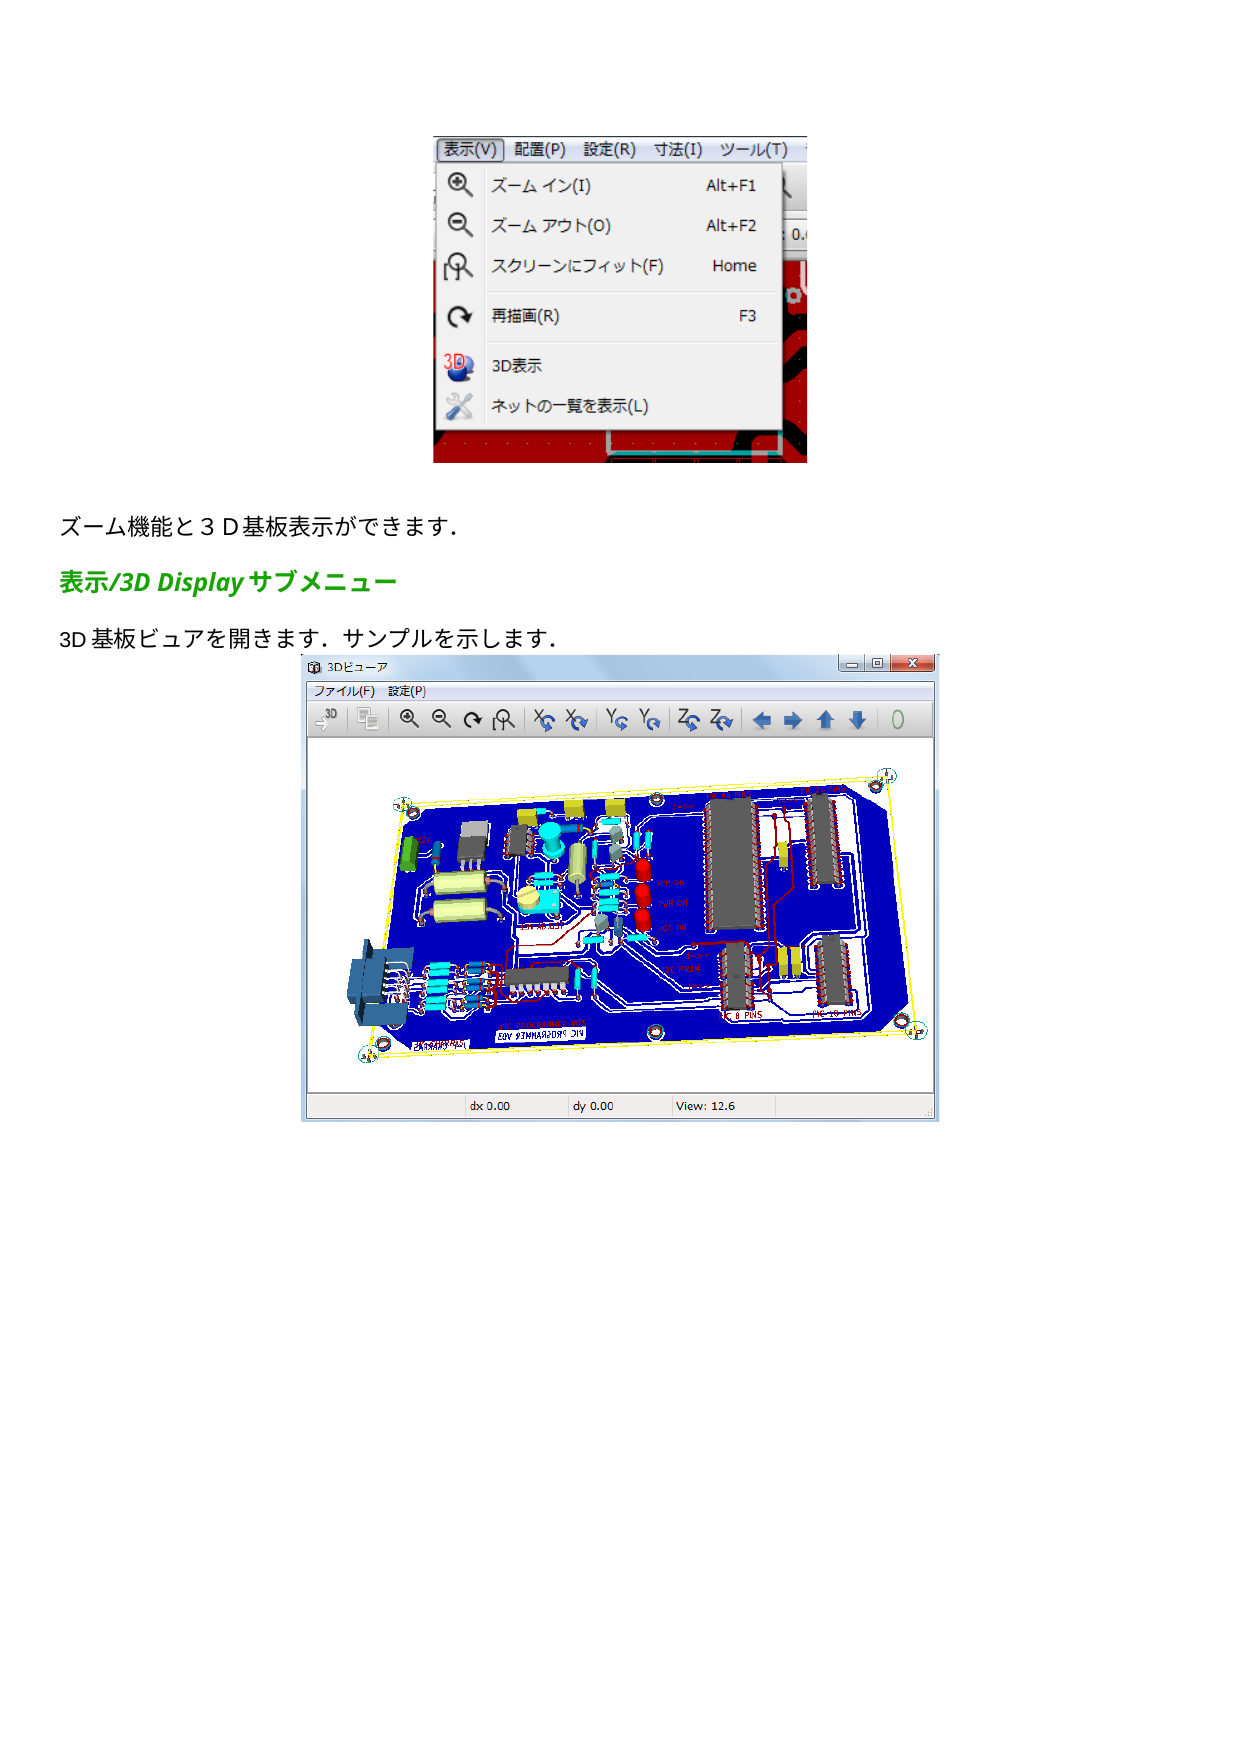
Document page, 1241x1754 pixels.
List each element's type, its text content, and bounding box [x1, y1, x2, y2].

text 3D基板ビュアを開きます．サンプルを示します． [59, 623, 1181, 654]
text 表示/3D Displayサブメニュー [59, 565, 1181, 599]
picture [433, 136, 808, 463]
text ズーム機能と３Ｄ基板表示ができます． [59, 511, 1181, 542]
